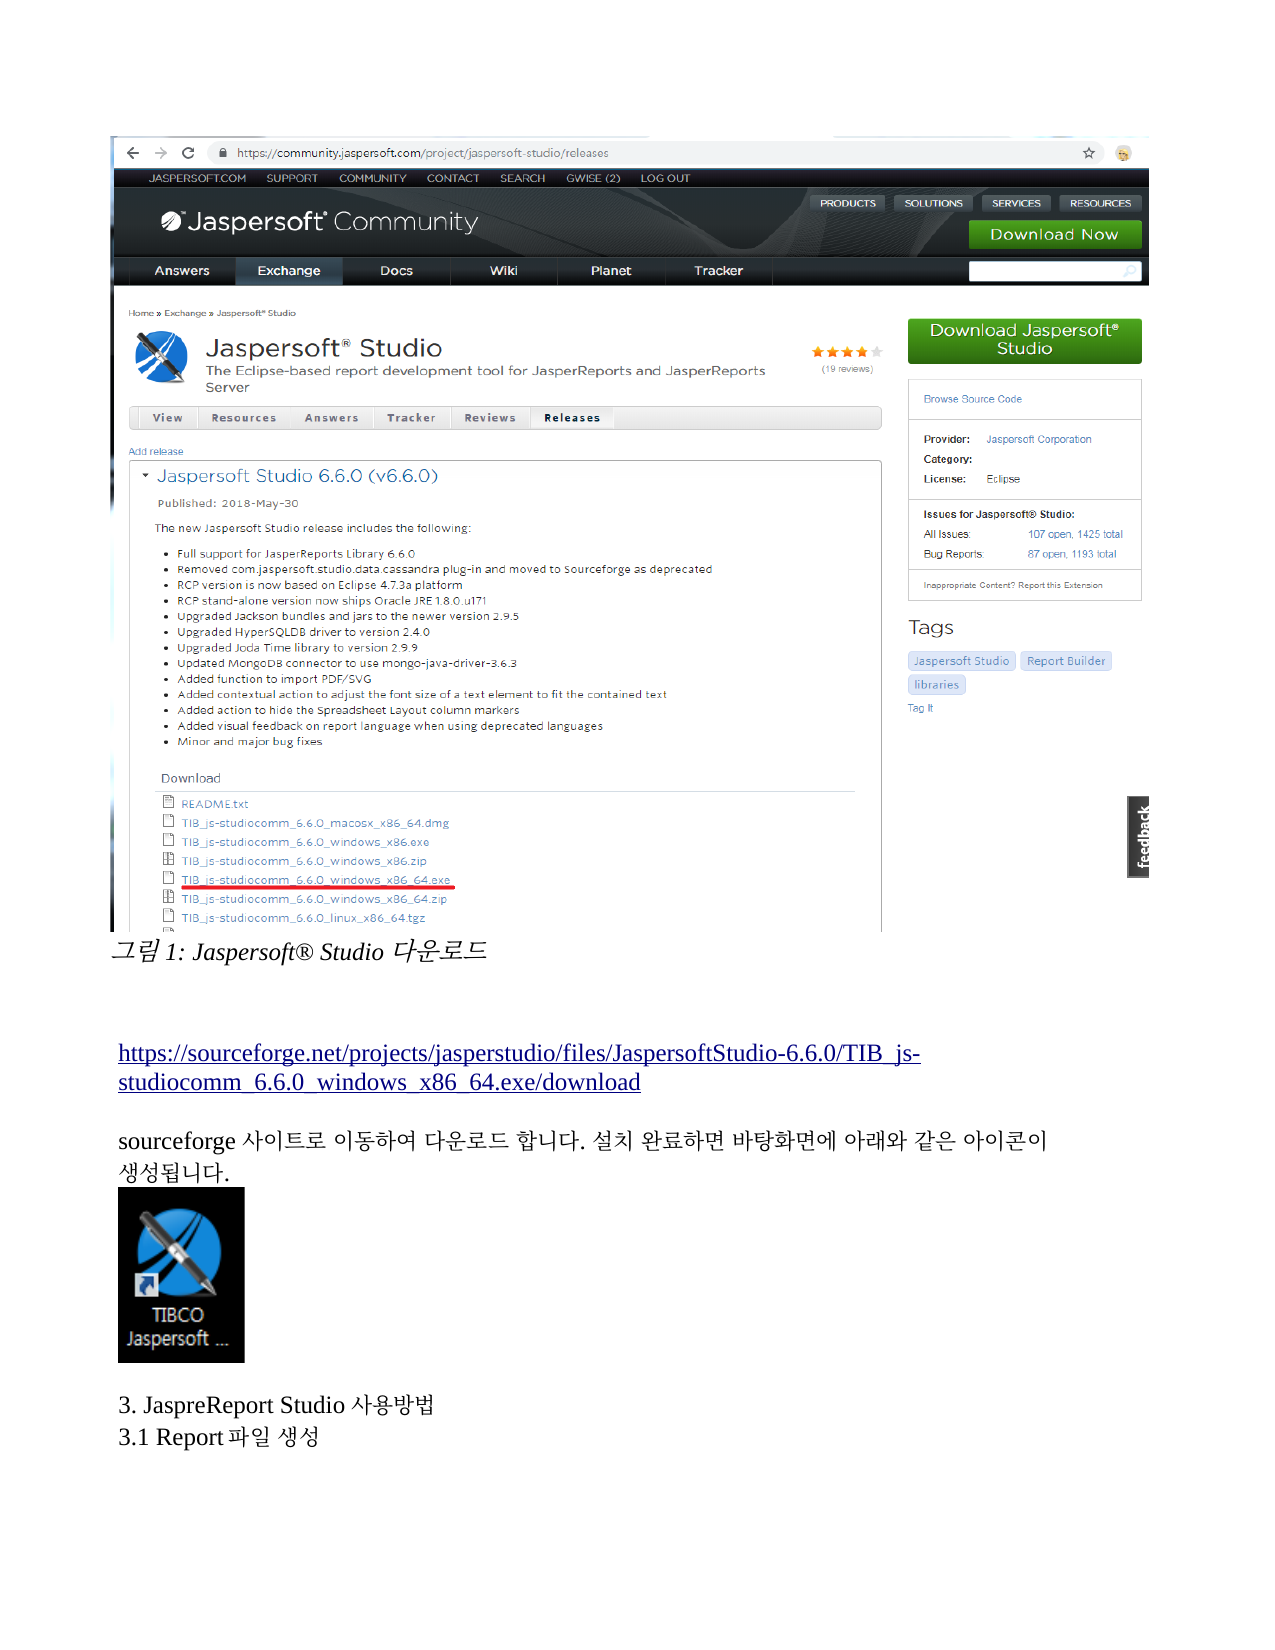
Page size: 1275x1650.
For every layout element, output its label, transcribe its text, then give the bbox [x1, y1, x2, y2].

picture [118, 1187, 245, 1363]
text sourceforge 사이트로 이동하여 다운로드 합니다. 설치 완료하면 바탕화면에 아래와 같은 아이콘이 생성됩니다. [118, 1124, 1157, 1187]
picture [110, 136, 1149, 932]
text https://sourceforge.net/projects/jasperstudio/files/JaspersoftStudio-6.6.0/TIB_js-studiocomm_6.6.0_windows_x86_64.exe/download [118, 1038, 1157, 1096]
text 3. JaspreReport Studio 사용방법 [118, 1388, 1157, 1420]
text 그림 1: Jaspersoft® Studio 다운로드 [110, 932, 1149, 968]
text 3.1 Report파일 생성 [118, 1420, 1157, 1451]
